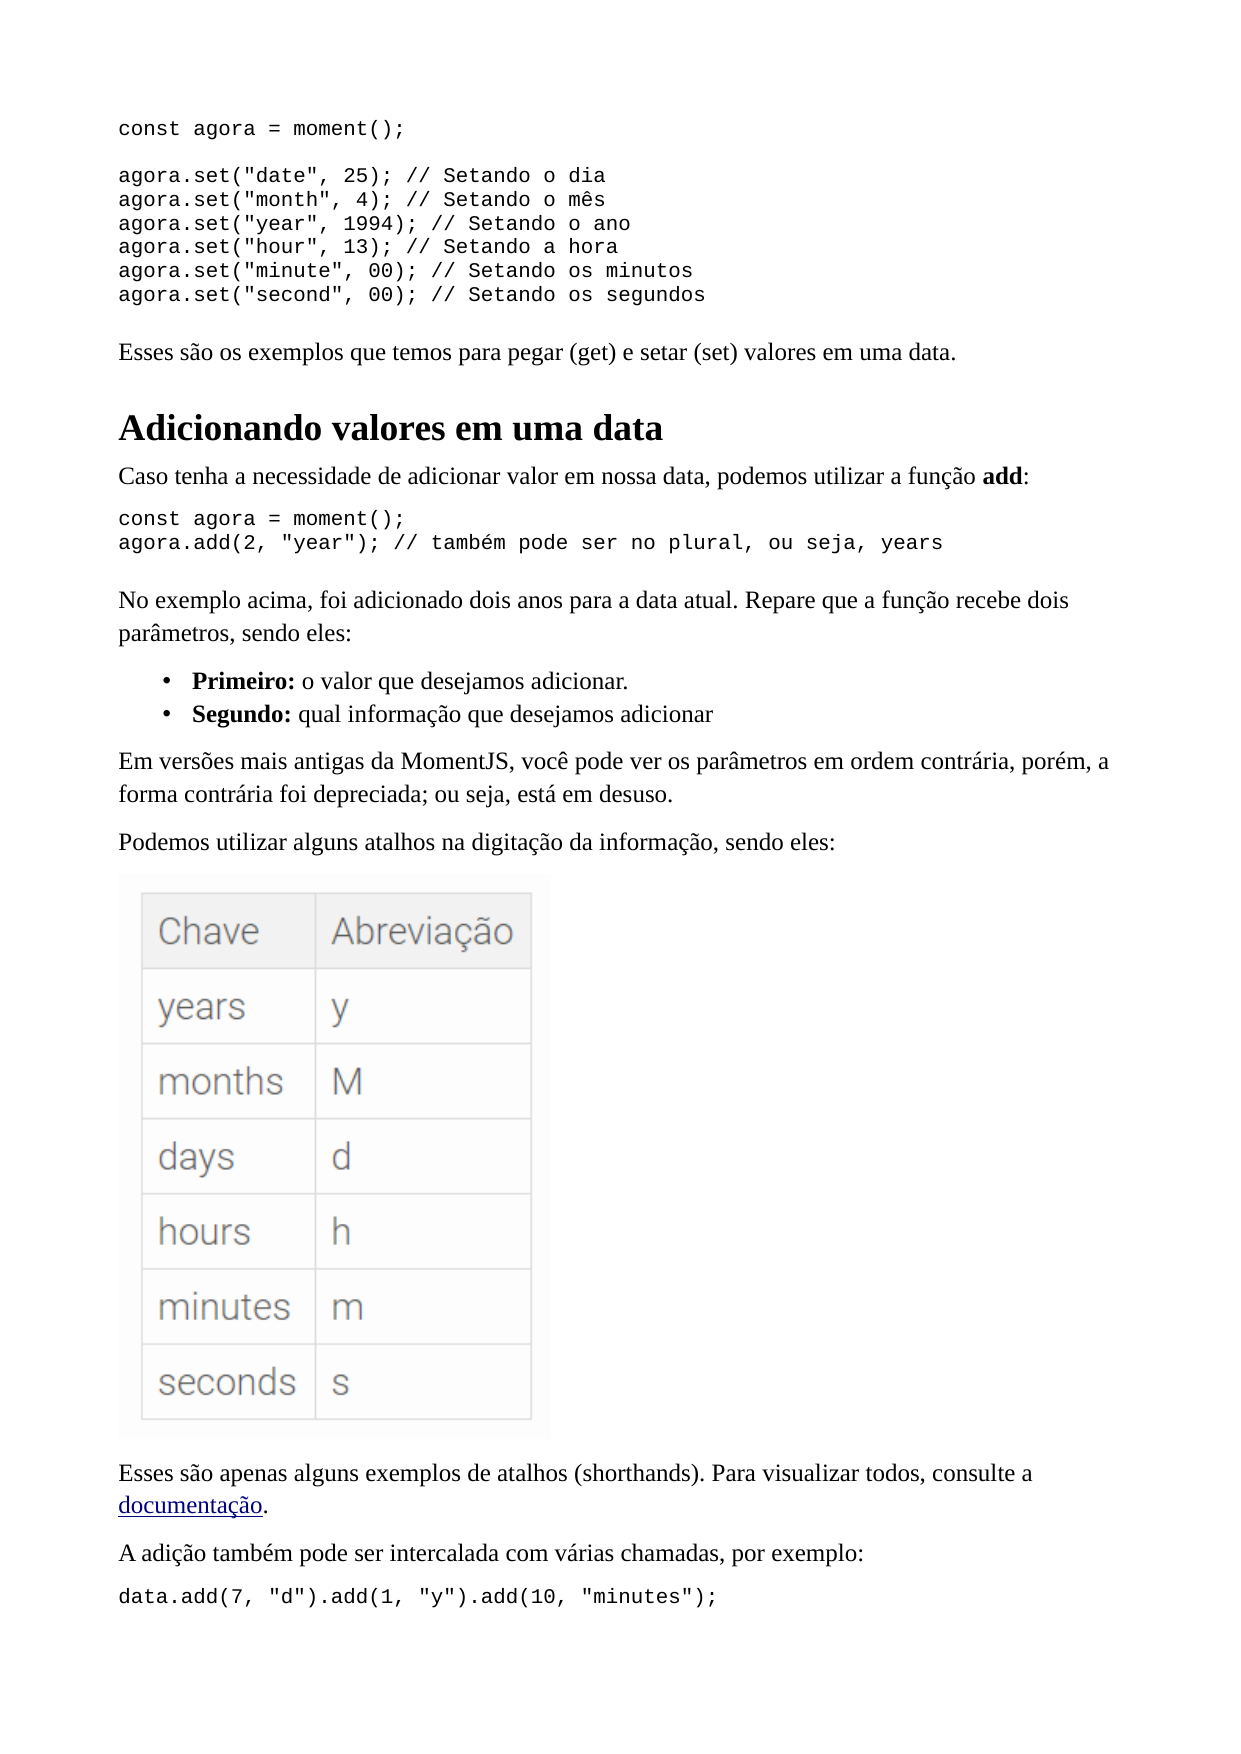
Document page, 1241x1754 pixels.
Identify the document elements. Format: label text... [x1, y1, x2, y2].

text A adição também pode ser intercalada com várias chamadas, por exemplo: [118, 1538, 1122, 1567]
text data.add(7, "d").add(1, "y").add(10, "minutes"); [118, 1586, 1122, 1609]
text agora.set("second", 00); // Setando os segundos [118, 284, 1122, 307]
text agora.set("month", 4); // Setando o mês [118, 189, 1122, 213]
text agora.set("date", 25); // Setando o dia [118, 165, 1122, 189]
picture [118, 874, 551, 1439]
subtitle Adicionando valores em uma data [118, 405, 1122, 448]
text agora.add(2, "year"); // também pode ser no plural, ou seja, years [118, 532, 1122, 556]
text Caso tenha a necessidade de adicionar valor em nossa data, podemos utilizar a função add: [118, 461, 1122, 489]
text Esses são os exemplos que temos para pegar (get) e setar (set) valores em uma data. [118, 337, 1122, 366]
text const agora = moment(); [118, 118, 1122, 142]
text Podemos utilizar alguns atalhos na digitação da informação, sendo eles: [118, 827, 1122, 856]
text const agora = moment(); [118, 508, 1122, 532]
text Esses são apenas alguns exemplos de atalhos (shorthands). Para visualizar todos, consulte a documentação. [118, 1458, 1122, 1519]
text agora.set("minute", 00); // Setando os minutos [118, 260, 1122, 284]
text No exemplo acima, foi adicionado dois anos para a data atual. Repare que a função recebe dois parâmetros, sendo eles: [118, 585, 1122, 647]
list Primeiro: o valor que desejamos adicionar. [162, 666, 1122, 694]
list Segundo: qual informação que desejamos adicionar [162, 699, 1122, 728]
text agora.set("hour", 13); // Setando a hora [118, 236, 1122, 260]
text agora.set("year", 1994); // Setando o ano [118, 213, 1122, 236]
text Em versões mais antigas da MomentJS, você pode ver os parâmetros em ordem contrária, porém, a forma contrária foi depreciada; ou seja, está em desuso. [118, 746, 1122, 808]
